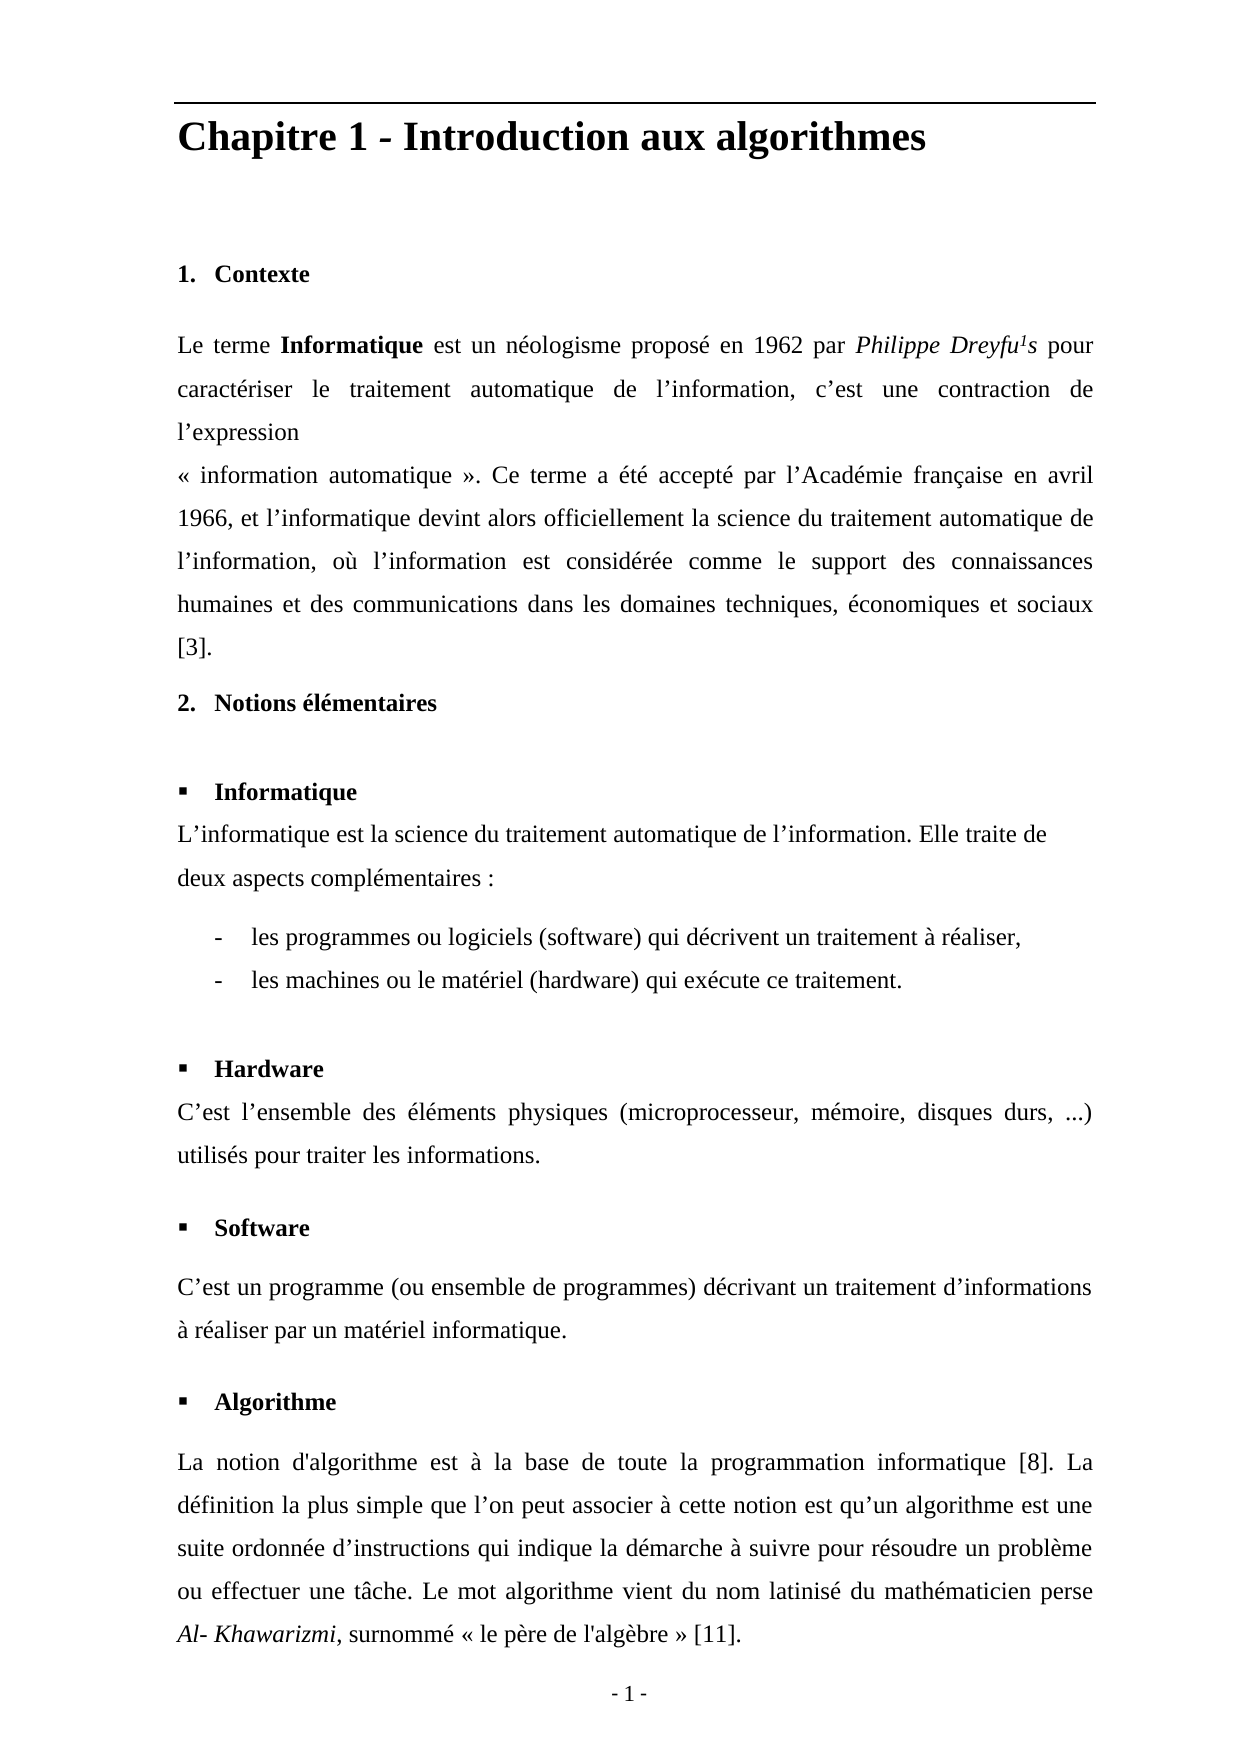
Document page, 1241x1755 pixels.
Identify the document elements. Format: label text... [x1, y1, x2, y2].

subtitle Chapitre 1 - Introduction aux algorithmes [177, 112, 1155, 159]
list Software [177, 1213, 1155, 1241]
text L’informatique est la science du traitement automatique de l’information. Elle traite de deux aspects complémentaires : [177, 819, 1094, 891]
list Notions élémentaires [177, 688, 1155, 717]
list Contexte [177, 259, 1155, 287]
list les machines ou le matériel (hardware) qui exécute ce traitement. [214, 965, 1155, 994]
text C’est l’ensemble des éléments physiques (microprocesseur, mémoire, disques durs, ...) utilisés pour traiter les informations. [177, 1097, 1093, 1169]
list Informatique [177, 777, 1155, 806]
text C’est un programme (ou ensemble de programmes) décrivant un traitement d’informations à réaliser par un matériel informatique. [177, 1272, 1093, 1344]
list les programmes ou logiciels (software) qui décrivent un traitement à réaliser, [214, 922, 1155, 951]
text « information automatique ». Ce terme a été accepté par l’Académie française en avril 1966, et l’informatique devint alors officiellement la science du traitement automatique de l’information, où l’information est considérée comme le support des connaissances humaines et des communications dans les domaines techniques, économiques et sociaux [3]. [177, 460, 1093, 661]
list Algorithme [177, 1387, 1155, 1416]
list Hardware [177, 1054, 1155, 1083]
text Le terme Informatique est un néologisme proposé en 1962 par Philippe Dreyfu1s pour caractériser le traitement automatique de l’information, c’est une contraction de l’expression [177, 331, 1093, 446]
text La notion d'algorithme est à la base de toute la programmation informatique [8]. La définition la plus simple que l’on peut associer à cette notion est qu’un algorithme est une suite ordonnée d’instructions qui indique la démarche à suivre pour résoudre un problème ou effectuer une tâche. Le mot algorithme vient du nom latinisé du mathématicien perse Al- Khawarizmi, surnommé « le père de l'algèbre » [11]. [177, 1447, 1094, 1648]
